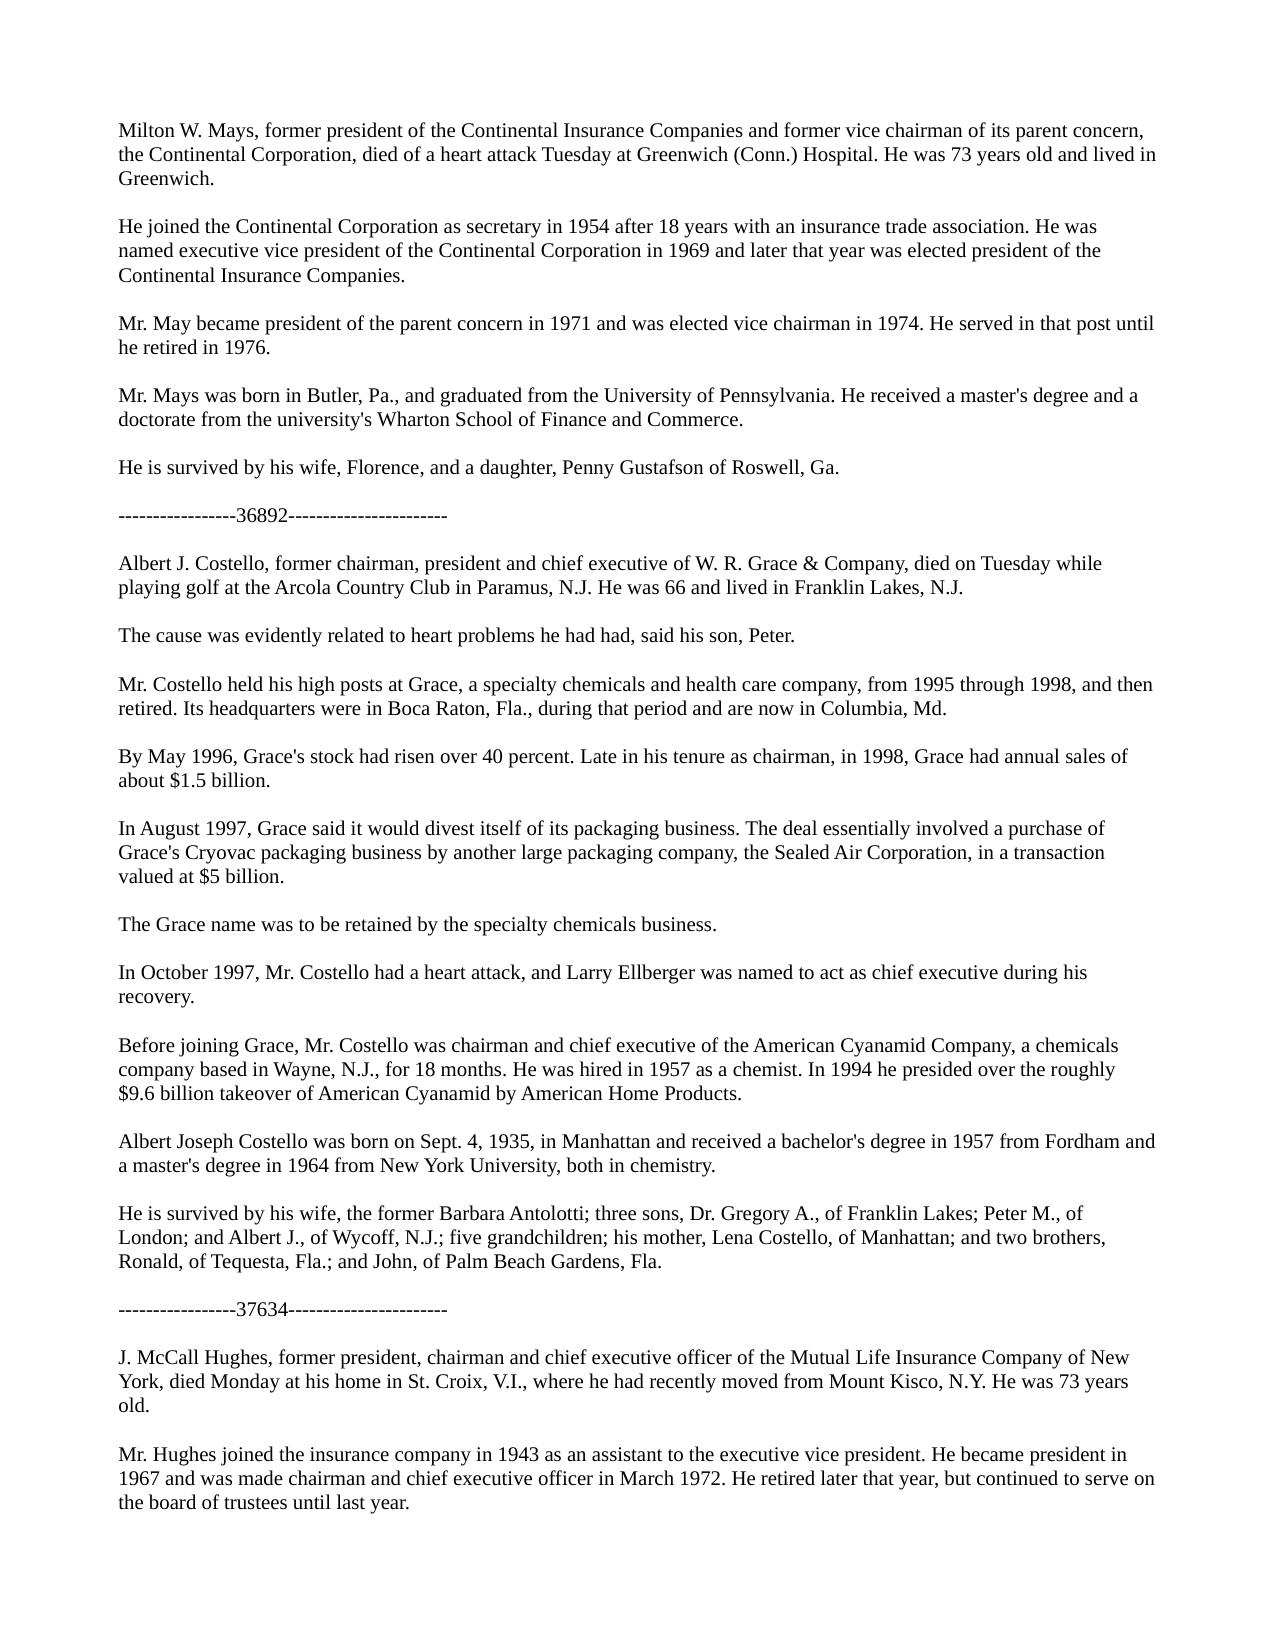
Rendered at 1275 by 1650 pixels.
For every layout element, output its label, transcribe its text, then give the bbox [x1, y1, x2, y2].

text Albert J. Costello, former chairman, president and chief executive of W. R. Grace & Company, died on Tuesday while playing golf at the Arcola Country Club in Paramus, N.J. He was 66 and lived in Franklin Lakes, N.J. [118, 551, 1157, 599]
text Mr. Hughes joined the insurance company in 1943 as an assistant to the executive vice president. He became president in 1967 and was made chairman and chief executive officer in March 1972. He retired later that year, but continued to serve on the board of trustees until last year. [118, 1442, 1157, 1514]
text He joined the Continental Corporation as secretary in 1954 after 18 years with an insurance trade association. He was named executive vice president of the Continental Corporation in 1969 and later that year was elected president of the Continental Insurance Companies. [118, 214, 1157, 287]
text He is survived by his wife, Florence, and a daughter, Penny Gustafson of Roswell, Ga. [118, 455, 1157, 479]
text Before joining Grace, Mr. Costello was chairman and chief executive of the American Cyanamid Company, a chemicals company based in Wayne, N.J., for 18 months. He was hired in 1957 as a chemist. In 1994 he presided over the roughly $9.6 billion takeover of American Cyanamid by American Home Products. [118, 1032, 1157, 1105]
text Mr. Mays was born in Butler, Pa., and graduated from the University of Pennsylvania. He received a master's degree and a doctorate from the university's Wharton School of Finance and Commerce. [118, 383, 1157, 431]
text In August 1997, Grace said it would divest itself of its packaging business. The deal essentially involved a purchase of Grace's Cryovac packaging business by another large packaging company, the Sealed Air Corporation, in a transaction valued at $5 billion. [118, 816, 1157, 888]
text J. McCall Hughes, former president, chairman and chief executive officer of the Mutual Life Insurance Company of New York, died Monday at his home in St. Croix, V.I., where he had recently moved from Mount Kisco, N.Y. He was 73 years old. [118, 1345, 1157, 1417]
text In October 1997, Mr. Costello had a heart attack, and Larry Ellberger was named to act as chief executive during his recovery. [118, 960, 1157, 1008]
text Mr. May became president of the parent concern in 1971 and was elected vice chairman in 1974. He served in that post until he retired in 1976. [118, 311, 1157, 359]
text By May 1996, Grace's stock had risen over 40 percent. Late in his tenure as chairman, in 1998, Grace had annual sales of about $1.5 billion. [118, 744, 1157, 792]
text -----------------37634----------------------- [118, 1297, 1157, 1321]
text He is survived by his wife, the former Barbara Antolotti; three sons, Dr. Gregory A., of Franklin Lakes; Peter M., of London; and Albert J., of Wycoff, N.J.; five grandchildren; his mother, Lena Costello, of Manhattan; and two brothers, Ronald, of Tequesta, Fla.; and John, of Palm Beach Gardens, Fla. [118, 1201, 1157, 1273]
text Albert Joseph Costello was born on Sept. 4, 1935, in Manhattan and received a bachelor's degree in 1957 from Fordham and a master's degree in 1964 from New York University, both in chemistry. [118, 1129, 1157, 1177]
text The cause was evidently related to heart problems he had had, said his son, Peter. [118, 623, 1157, 647]
text Mr. Costello held his high posts at Grace, a specialty chemicals and health care company, from 1995 through 1998, and then retired. Its headquarters were in Boca Raton, Fla., during that period and are now in Columbia, Md. [118, 672, 1157, 720]
text -----------------36892----------------------- [118, 503, 1157, 527]
text Milton W. Mays, former president of the Continental Insurance Companies and former vice chairman of its parent concern, the Continental Corporation, died of a heart attack Tuesday at Greenwich (Conn.) Hospital. He was 73 years old and lived in Greenwich. [118, 118, 1157, 190]
text The Grace name was to be retained by the specialty chemicals business. [118, 912, 1157, 936]
